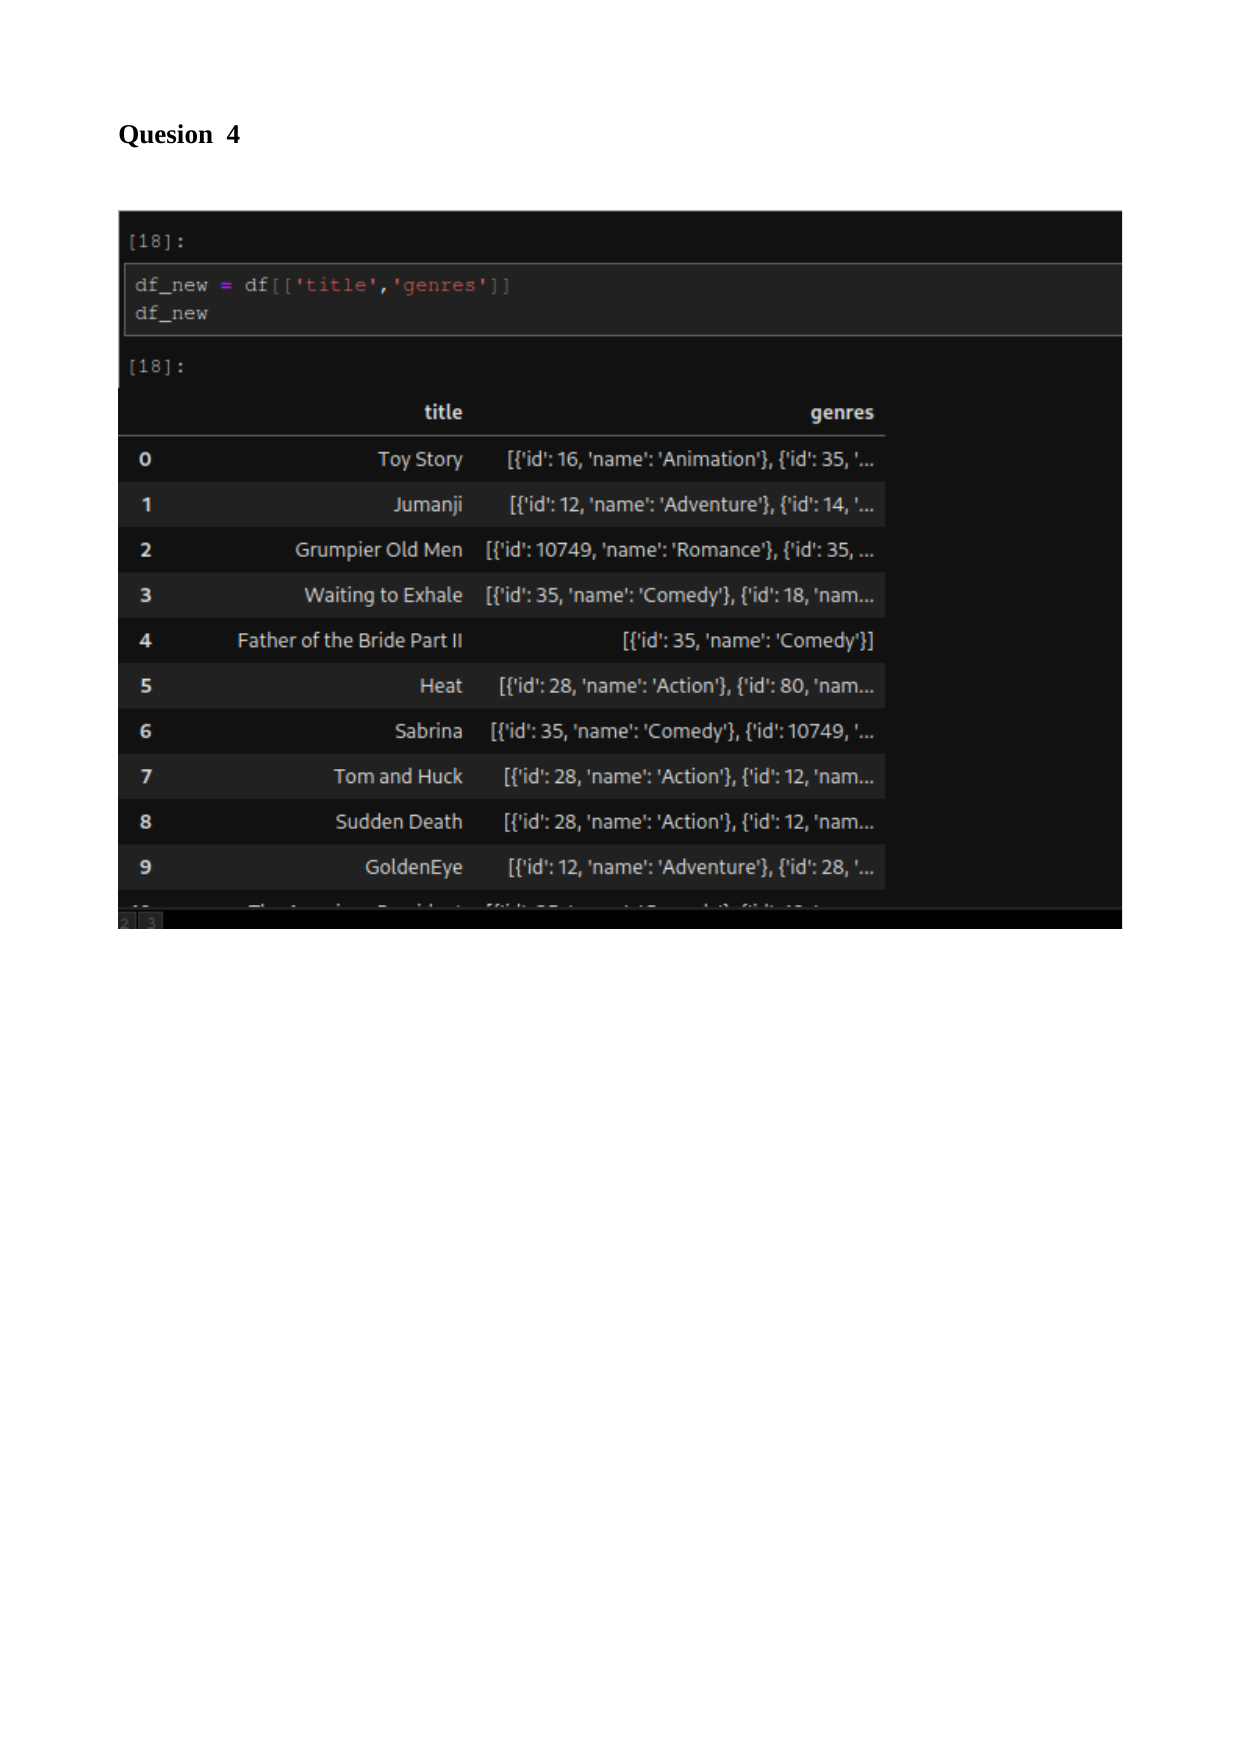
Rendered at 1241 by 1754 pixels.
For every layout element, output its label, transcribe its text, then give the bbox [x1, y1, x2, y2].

text Quesion 4 [118, 118, 1122, 149]
picture [118, 210, 1123, 929]
